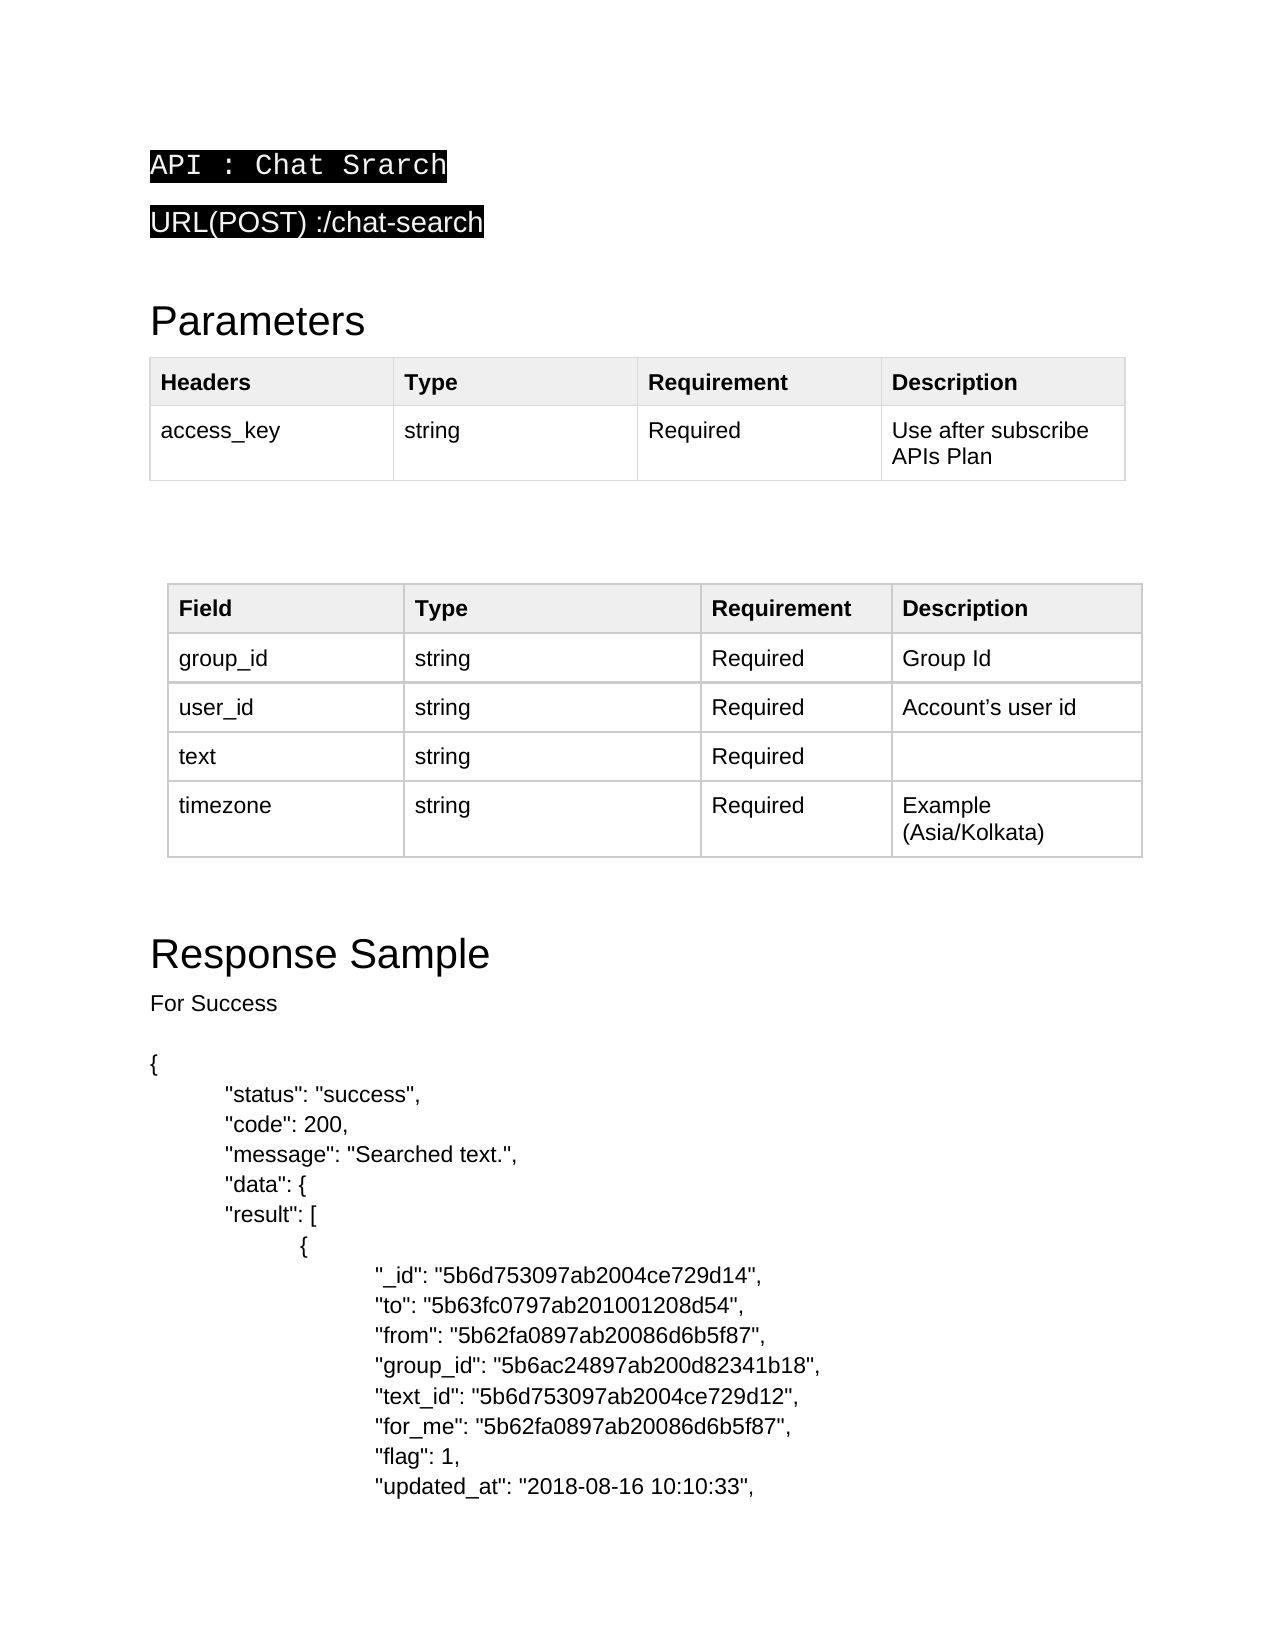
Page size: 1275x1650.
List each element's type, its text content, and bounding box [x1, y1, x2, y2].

table_cell Required [702, 684, 891, 731]
text "text_id": "5b6d753097ab2004ce729d12", [225, 1383, 1125, 1409]
text "_id": "5b6d753097ab2004ce729d14", [225, 1262, 1125, 1288]
subtitle Parameters [150, 297, 1125, 344]
table_cell string [405, 634, 700, 681]
text "from": "5b62fa0897ab20086d6b5f87", [225, 1322, 1125, 1349]
table_cell Required [702, 733, 891, 780]
table_header Requirement [638, 358, 881, 405]
text "message": "Searched text.", [150, 1141, 1125, 1167]
table_cell Example (Asia/Kolkata) [893, 782, 1141, 856]
table_header Requirement [702, 585, 891, 632]
table_cell group_id [169, 634, 403, 681]
text "to": "5b63fc0797ab201001208d54", [225, 1292, 1125, 1318]
table_cell text [169, 733, 403, 780]
subtitle Response Sample [150, 929, 1125, 977]
table_cell user_id [169, 684, 403, 731]
table_cell string [405, 684, 700, 731]
text "updated_at": "2018-08-16 10:10:33", [225, 1473, 1125, 1500]
table_cell Required [702, 634, 891, 681]
table_cell Required [702, 782, 891, 856]
table_cell string [394, 406, 637, 480]
table_header Type [405, 585, 700, 632]
text API : Chat Srarch [150, 150, 1125, 183]
table_cell string [405, 733, 700, 780]
text { [225, 1232, 1125, 1258]
table_cell access_key [151, 406, 393, 480]
table_header Type [394, 358, 637, 405]
text For Success [150, 990, 1125, 1016]
text "group_id": "5b6ac24897ab200d82341b18", [225, 1352, 1125, 1379]
table_header Description [882, 358, 1124, 405]
table_header Headers [151, 358, 393, 405]
table_cell string [405, 782, 700, 856]
table_cell Group Id [893, 634, 1141, 681]
table_cell Account’s user id [893, 684, 1141, 731]
table_cell Use after subscribe APIs Plan [882, 406, 1124, 480]
text "for_me": "5b62fa0897ab20086d6b5f87", [225, 1413, 1125, 1439]
text "status": "success", [150, 1081, 1125, 1107]
text "data": { [150, 1171, 1125, 1198]
subtitle URL(POST) :/chat-search [150, 204, 1125, 238]
text { [150, 1050, 1125, 1077]
table_header Field [169, 585, 403, 632]
table_header Description [893, 585, 1141, 632]
table_cell timezone [169, 782, 403, 856]
text "result": [ [150, 1201, 1125, 1228]
table_cell [893, 733, 1141, 780]
table_cell Required [638, 406, 881, 480]
text "code": 200, [150, 1111, 1125, 1137]
text "flag": 1, [225, 1443, 1125, 1469]
